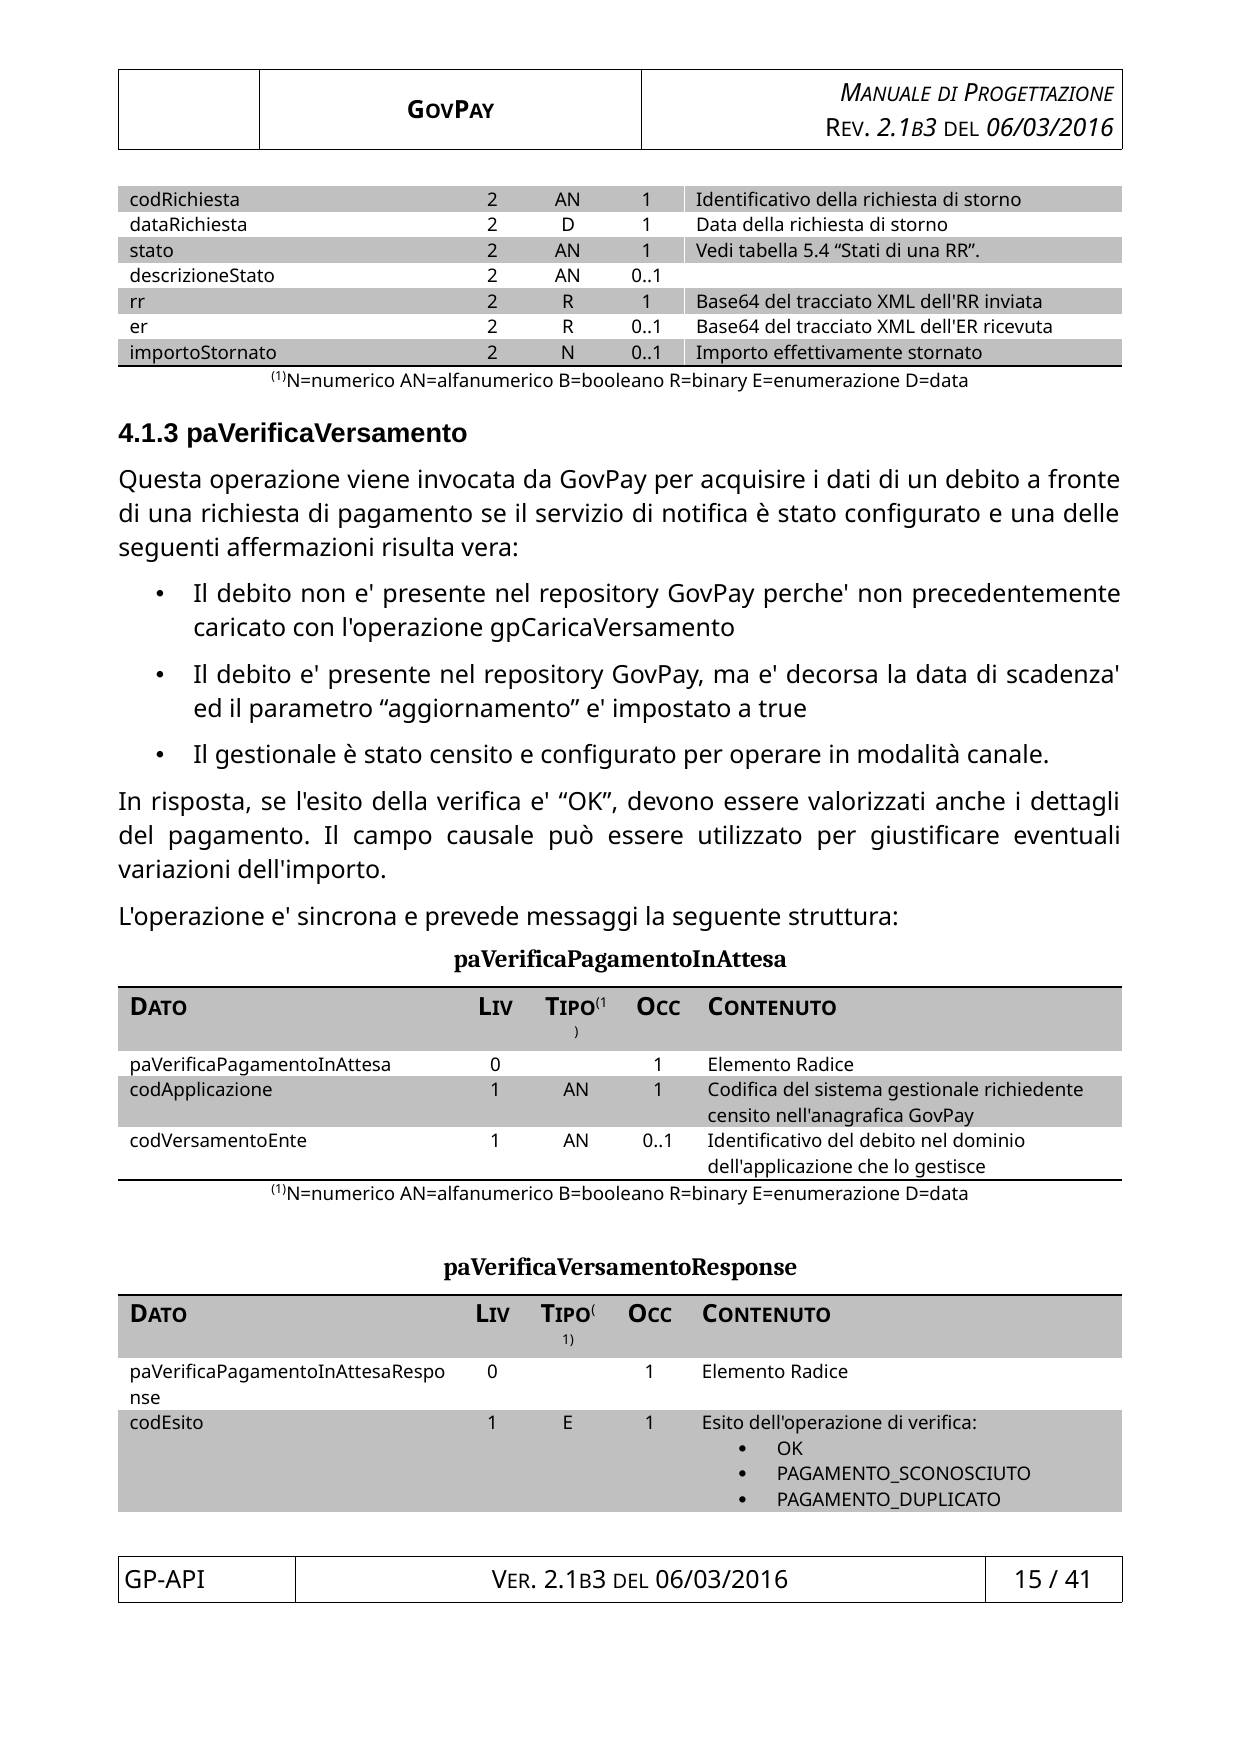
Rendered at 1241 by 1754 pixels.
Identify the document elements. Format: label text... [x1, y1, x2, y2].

table_cell rr [118, 288, 458, 314]
table_cell Elemento Radice [696, 1051, 1122, 1076]
table_cell Liv [458, 1296, 526, 1358]
table_cell 1 [609, 237, 684, 263]
table_cell 2 [458, 212, 526, 237]
table_cell Identificativo del debito nel dominio dell'applicazione che lo gestisce [696, 1128, 1122, 1178]
text In risposta, se l'esito della verifica e' “OK”, devono essere valorizzati anche i dettagli del pagamento. Il campo causale può essere utilizzato per giustificare eventuali variazioni dell'importo. [118, 784, 1122, 886]
table_cell codVersamentoEnte [118, 1128, 458, 1178]
table_cell Contenuto [696, 988, 1122, 1051]
table_cell 1 [609, 1410, 690, 1512]
table_cell importoStornato [118, 339, 458, 365]
table_cell stato [118, 237, 458, 263]
list Il debito e' presente nel repository GovPay, ma e' decorsa la data di scadenza' ed il parametro “aggiornamento” e' impostato a true [156, 657, 1122, 725]
table_cell Occ [620, 988, 696, 1051]
table_cell 1 [609, 288, 684, 314]
table_cell 0..1 [609, 263, 684, 288]
table_cell 0 [458, 1051, 532, 1076]
list Il debito non e' presente nel repository GovPay perche' non precedentemente caricato con l'operazione gpCaricaVersamento [156, 576, 1122, 644]
table_cell R [526, 314, 609, 339]
table_cell Contenuto [690, 1296, 1122, 1358]
table_cell codApplicazione [118, 1076, 458, 1127]
table_cell D [526, 212, 609, 237]
table_cell codRichiesta [118, 186, 458, 212]
table_cell N [526, 339, 609, 365]
table_cell AN [526, 263, 609, 288]
table_cell Occ [609, 1296, 690, 1358]
table_cell Codifica del sistema gestionale richiedente censito nell'anagrafica GovPay [696, 1076, 1122, 1127]
table_cell 2 [458, 288, 526, 314]
table_cell 0..1 [620, 1128, 696, 1178]
table_cell Esito dell'operazione di verifica: OK PAGAMENTO_SCONOSCIUTO PAGAMENTO_DUPLICATO PAGAMENTO_SCADUTO PAGAMENTO_ANNULLATO [690, 1410, 1122, 1512]
table_cell 2 [458, 186, 526, 212]
table_cell 2 [458, 339, 526, 365]
table_cell Liv [458, 988, 532, 1051]
table_cell 1 [458, 1128, 532, 1178]
table_cell Dato [118, 1296, 458, 1358]
table_header paVerificaVersamentoResponse [118, 1253, 1122, 1294]
table_cell paVerificaPagamentoInAttesa [118, 1051, 458, 1076]
table_cell AN [526, 186, 609, 212]
table_cell 1 [609, 1359, 690, 1409]
table_cell AN [532, 1128, 620, 1178]
table_header paVerificaPagamentoInAttesa [118, 945, 1122, 986]
text (1)N=numerico AN=alfanumerico B=booleano R=binary E=enumerazione D=data [118, 1181, 1122, 1206]
table_cell 1 [458, 1076, 532, 1127]
table_cell Identificativo della richiesta di storno [685, 186, 1122, 212]
table_cell er [118, 314, 458, 339]
table_cell paVerificaPagamentoInAttesaResponse [118, 1359, 458, 1409]
table_cell Data della richiesta di storno [685, 212, 1122, 237]
table_cell E [526, 1410, 609, 1512]
table_cell Tipo(1) [526, 1296, 609, 1358]
table_cell 1 [620, 1051, 696, 1076]
table_cell 1 [620, 1076, 696, 1127]
table_cell 1 [609, 186, 684, 212]
table_cell R [526, 288, 609, 314]
list Il gestionale è stato censito e configurato per operare in modalità canale. [156, 737, 1122, 771]
table_cell Base64 del tracciato XML dell'RR inviata [685, 288, 1122, 314]
text Questa operazione viene invocata da GovPay per acquisire i dati di un debito a fronte di una richiesta di pagamento se il servizio di notifica è stato configurato e una delle seguenti affermazioni risulta vera: [118, 461, 1122, 563]
table_cell 1 [609, 212, 684, 237]
table_cell Elemento Radice [690, 1359, 1122, 1409]
table_cell AN [532, 1076, 620, 1127]
text (1)N=numerico AN=alfanumerico B=booleano R=binary E=enumerazione D=data [118, 367, 1122, 392]
table_cell Base64 del tracciato XML dell'ER ricevuta [685, 314, 1122, 339]
table_cell 0..1 [609, 314, 684, 339]
table_cell 1 [458, 1410, 526, 1512]
text L'operazione e' sincrona e prevede messaggi la seguente struttura: [118, 898, 1122, 932]
table_cell 2 [458, 263, 526, 288]
table_cell Importo effettivamente stornato [685, 339, 1122, 365]
subtitle paVerificaVersamento [118, 417, 1122, 449]
table_cell Tipo(1) [532, 988, 620, 1051]
table_cell 2 [458, 314, 526, 339]
table_cell [685, 263, 1122, 288]
table_cell codEsito [118, 1410, 458, 1512]
table_cell 0 [458, 1359, 526, 1409]
table_cell Dato [118, 988, 458, 1051]
table_cell [532, 1051, 620, 1076]
table_cell 2 [458, 237, 526, 263]
table_cell [526, 1359, 609, 1409]
table_cell descrizioneStato [118, 263, 458, 288]
table_cell Vedi tabella 5.4 “Stati di una RR”. [685, 237, 1122, 263]
table_cell dataRichiesta [118, 212, 458, 237]
table_cell AN [526, 237, 609, 263]
table_cell 0..1 [609, 339, 684, 365]
